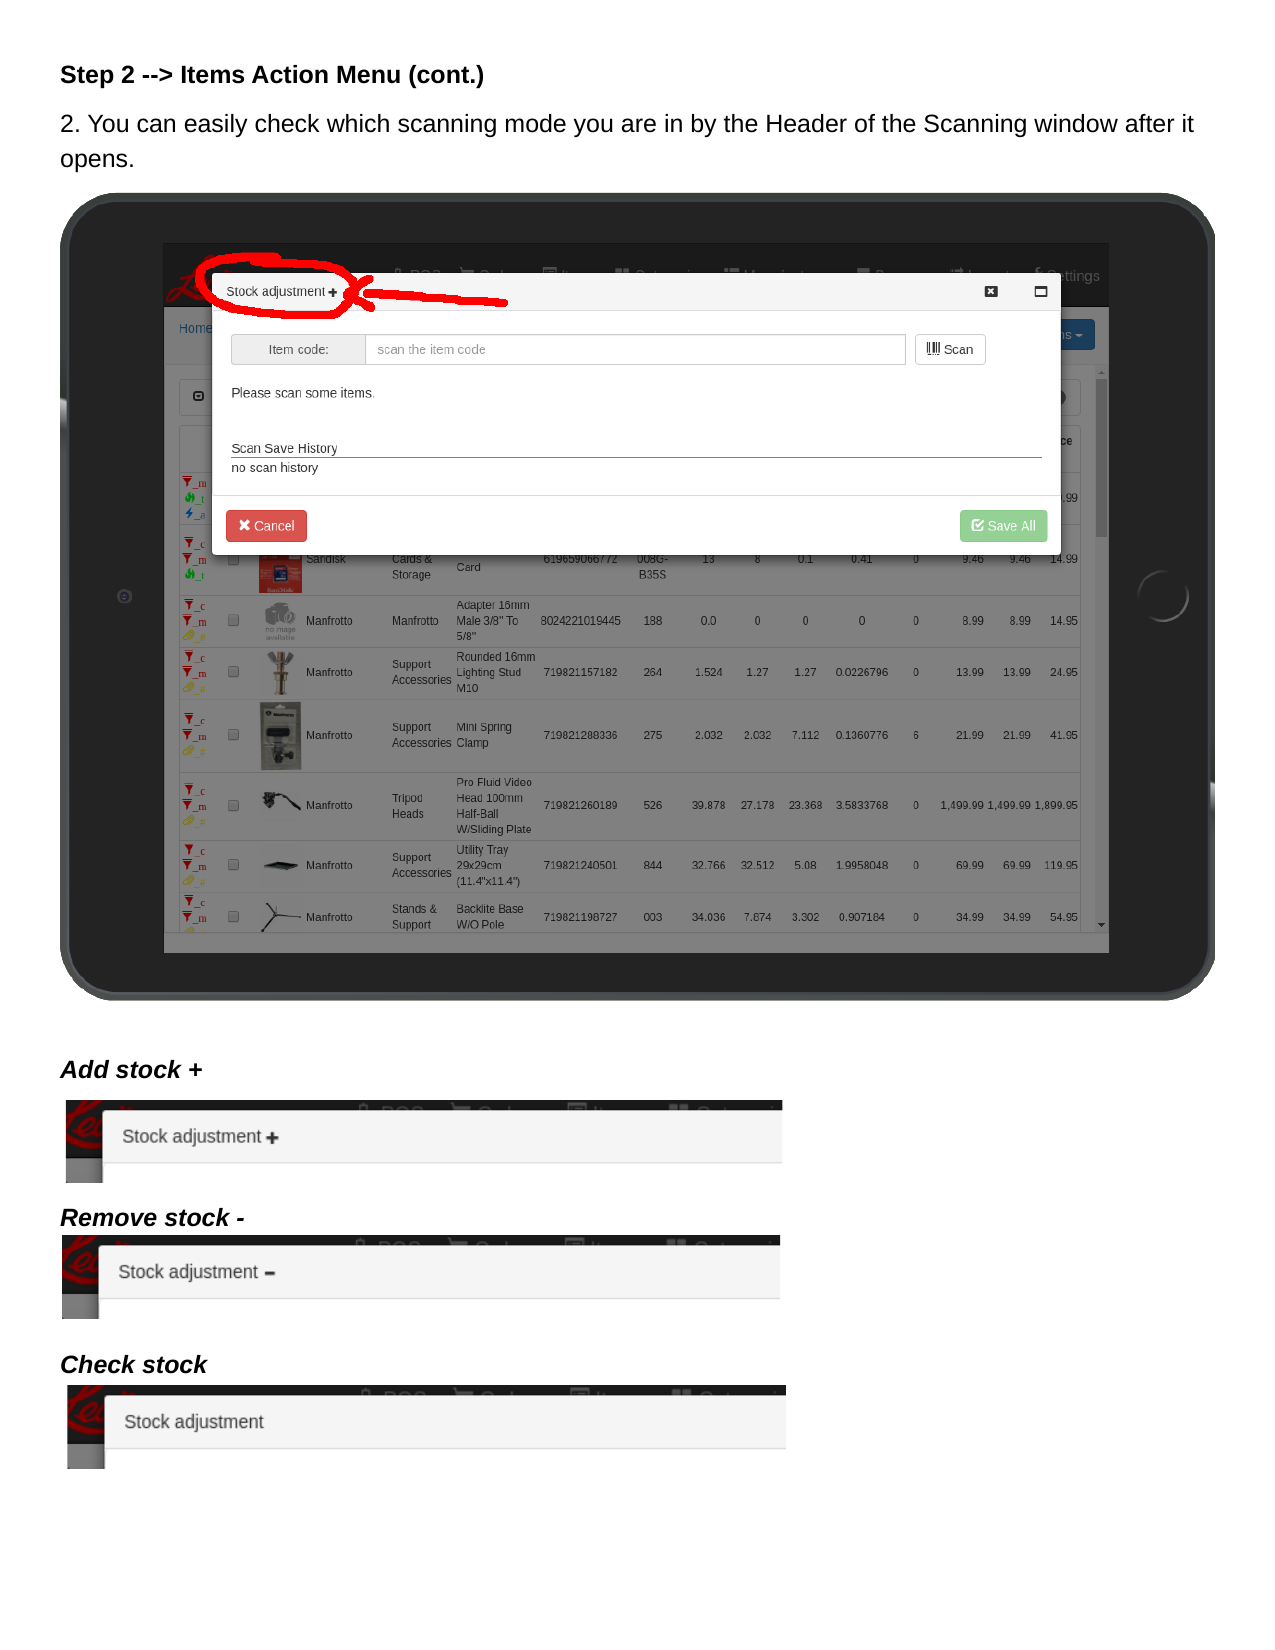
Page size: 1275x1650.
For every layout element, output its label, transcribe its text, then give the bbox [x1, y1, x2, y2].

picture [67, 1385, 786, 1469]
picture [62, 1235, 781, 1319]
text 2. You can easily check which scanning mode you are in by the Header of the Scanning window after it opens. [60, 109, 1215, 172]
text Remove stock - [60, 1203, 1215, 1231]
picture [60, 192, 1215, 1001]
text Add stock + [60, 1056, 1215, 1084]
picture [65, 1100, 783, 1183]
text Check stock [60, 1350, 1215, 1379]
text Step 2 --> Items Action Menu (cont.) [60, 60, 1215, 89]
